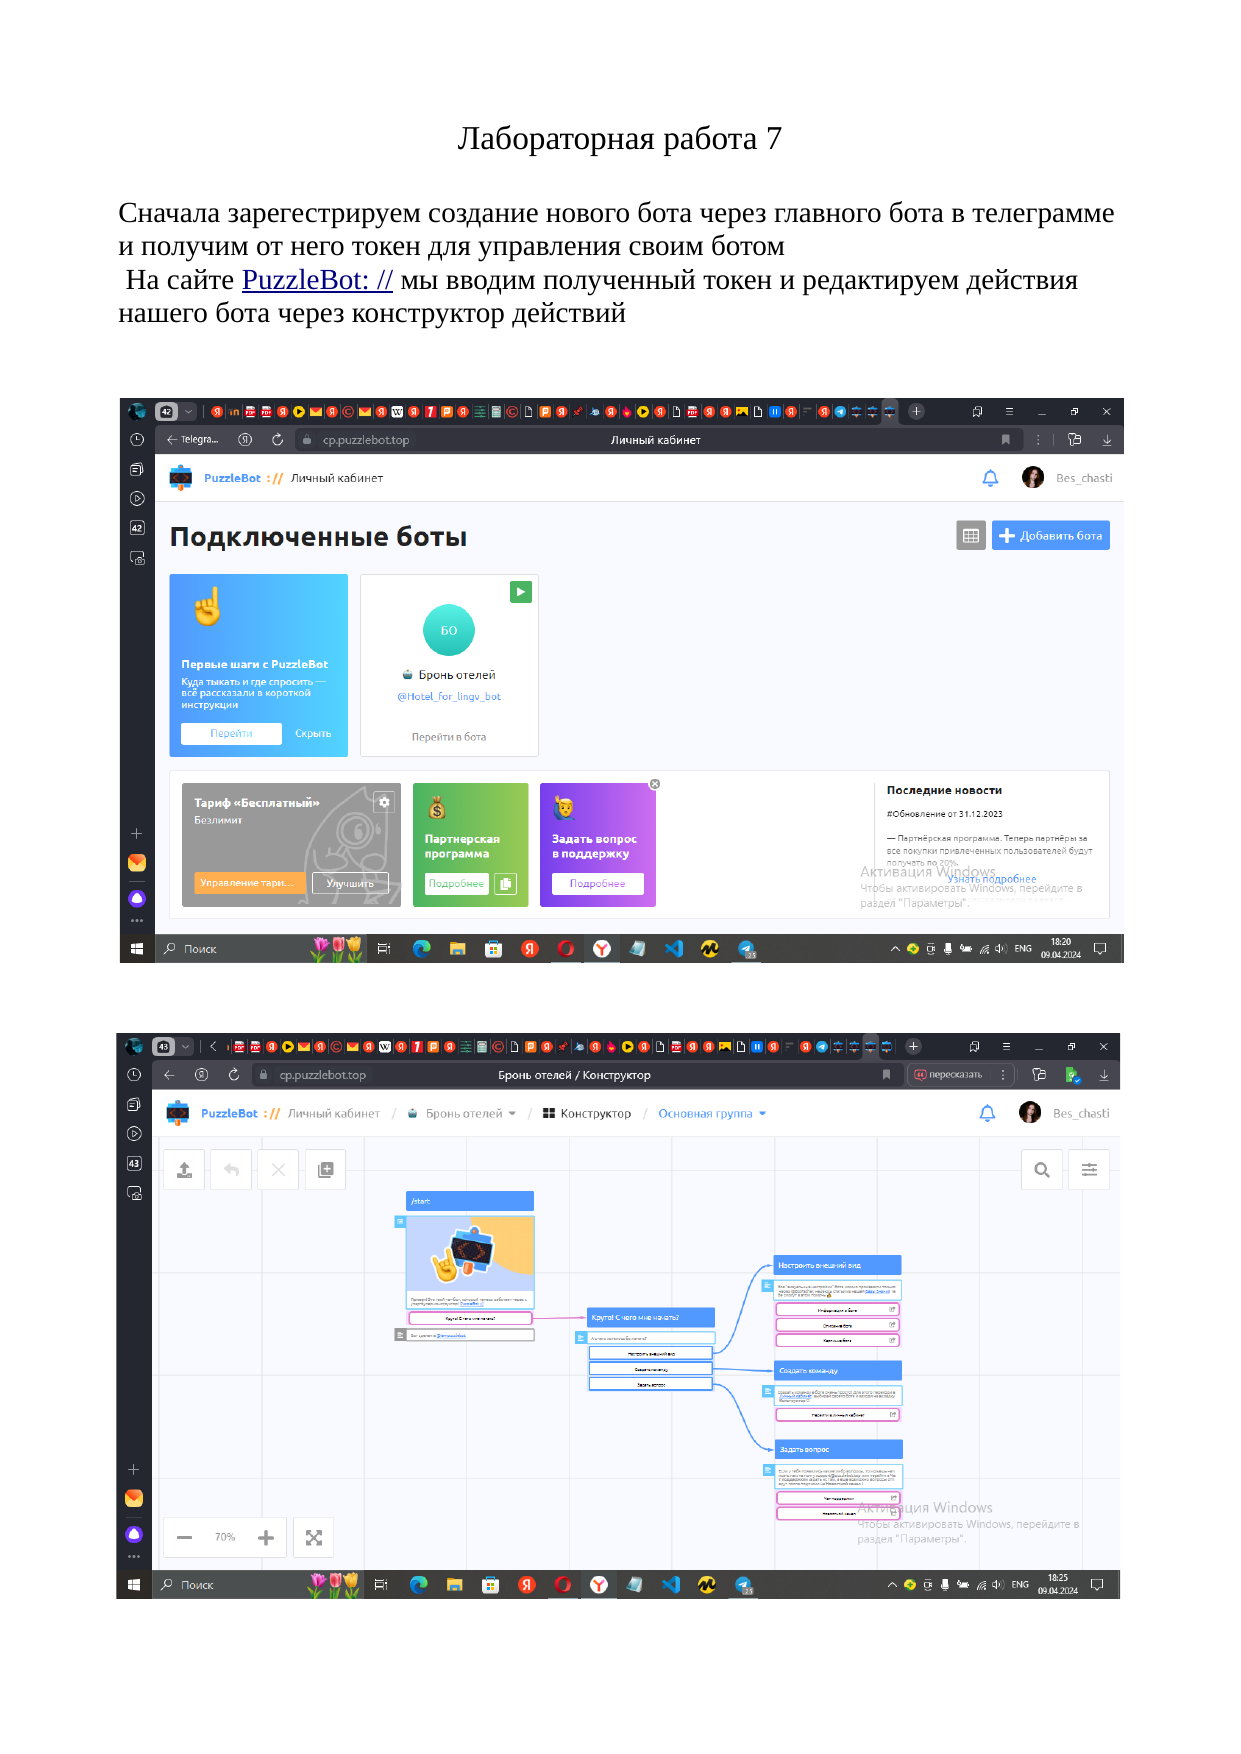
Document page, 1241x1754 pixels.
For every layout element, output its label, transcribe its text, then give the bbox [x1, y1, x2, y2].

picture [116, 1033, 1121, 1599]
text На сайте PuzzleBot: // мы вводим полученный токен и редактируем действия нашего бота через конструктор действий [118, 262, 1122, 329]
text Лабораторная работа 7 [118, 118, 1122, 156]
picture [119, 398, 1124, 963]
text Сначала зарегестрируем создание нового бота через главного бота в телеграмме и получим от него токен для управления своим ботом [118, 195, 1122, 262]
